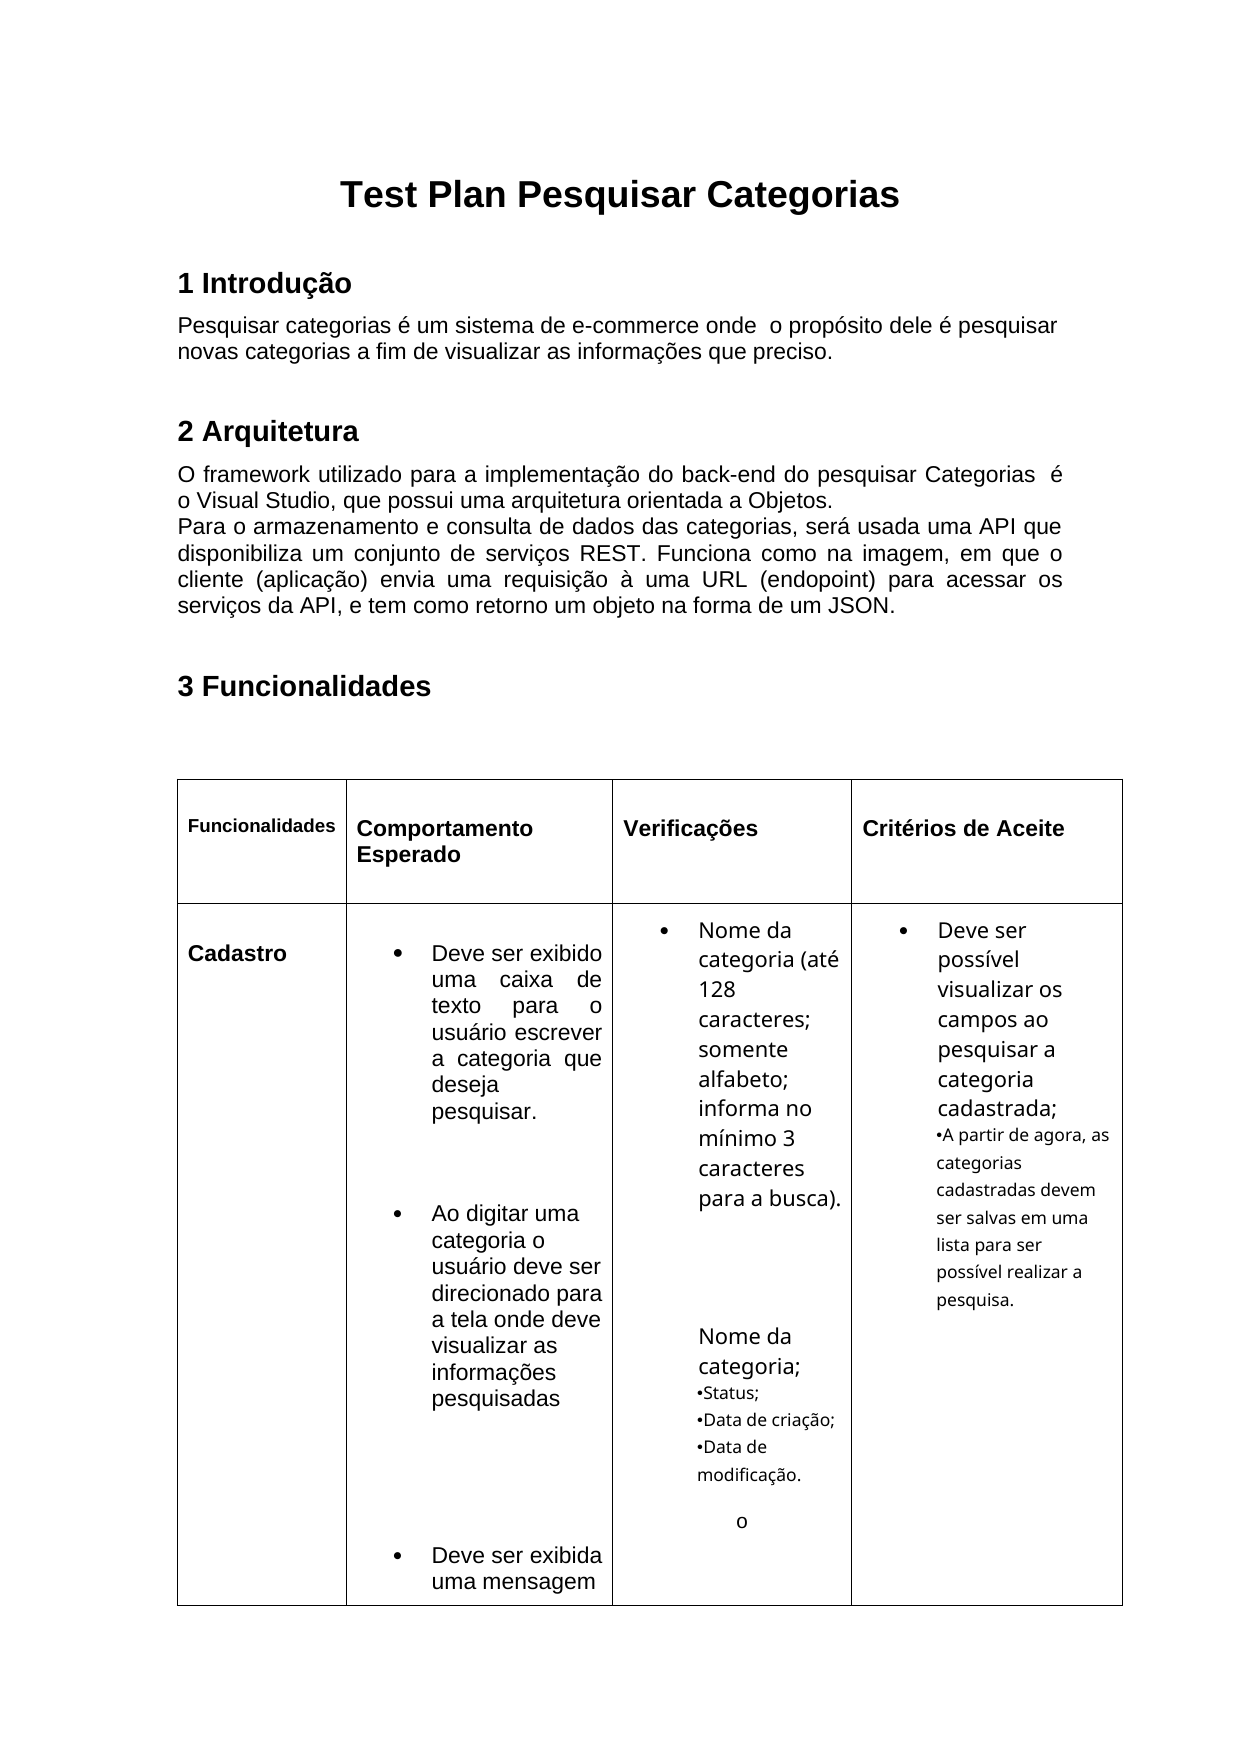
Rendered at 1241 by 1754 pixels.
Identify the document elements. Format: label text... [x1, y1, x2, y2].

table_header Verificações [613, 780, 851, 903]
subtitle 1 Introdução [177, 266, 1063, 299]
subtitle 3 Funcionalidades [177, 669, 1063, 702]
text Pesquisar categorias é um sistema de e-commerce onde o propósito dele é pesquisar novas categorias a fim de visualizar as informações que preciso. [177, 312, 1063, 364]
table_header Critérios de Aceite [852, 780, 1122, 903]
table_cell Deve ser possível visualizar os campos ao pesquisar a categoria cadastrada; A partir de agora, as categorias cadastradas devem ser salvas em uma lista para ser possível realizar a pesquisa. [852, 904, 1122, 1605]
table_header Funcionalidades [178, 780, 346, 903]
table_cell Deve ser exibido uma caixa de texto para o usuário escrever a categoria que deseja pesquisar. Ao digitar uma categoria o usuário deve ser direcionado para a tela onde deve visualizar as informações pesquisadas Deve ser exibida uma mensagem caso não haja categorias correspondentes a pesquisa do usuário. Ao digitar sua categoria corretamente o usuário irá acessar as datas de criação e modificação. [347, 904, 612, 1605]
text O framework utilizado para a implementação do back-end do pesquisar Categorias é o Visual Studio, que possui uma arquitetura orientada a Objetos. [177, 461, 1063, 513]
subtitle 2 Arquitetura [177, 414, 1063, 448]
text Test Plan Pesquisar Categorias [177, 173, 1063, 216]
table_cell Cadastro [178, 904, 346, 1605]
text Para o armazenamento e consulta de dados das categorias, será usada uma API que disponibiliza um conjunto de serviços REST. Funciona como na imagem, em que o cliente (aplicação) envia uma requisição à uma URL (endopoint) para acessar os serviços da API, e tem como retorno um objeto na forma de um JSON. [177, 513, 1063, 619]
table_header Comportamento Esperado [347, 780, 612, 903]
table_cell Nome da categoria (até 128 caracteres; somente alfabeto; informa no mínimo 3 caracteres para a busca). Nome da categoria; Status; Data de criação; Data de modificação. [613, 904, 851, 1605]
